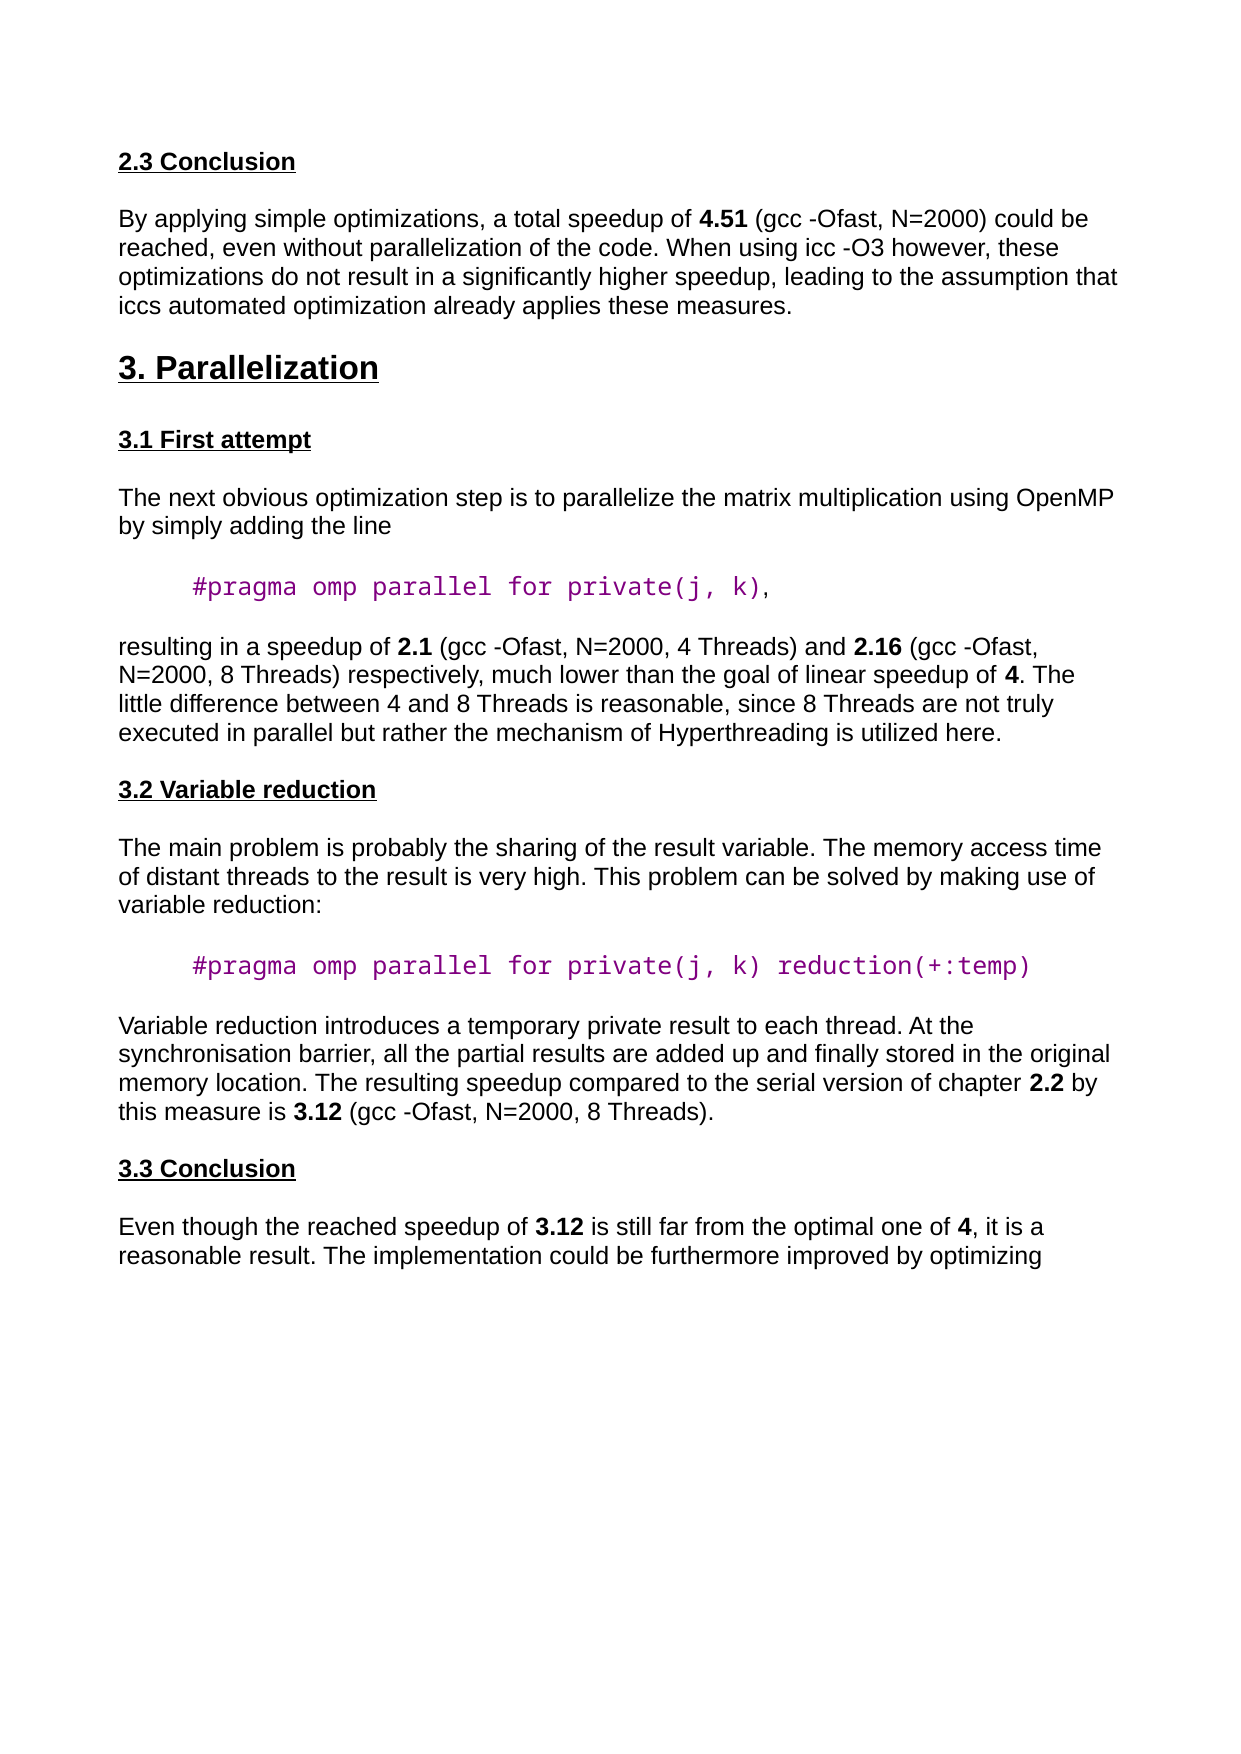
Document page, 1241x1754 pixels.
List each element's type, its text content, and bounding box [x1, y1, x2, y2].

text The main problem is probably the sharing of the result variable. The memory access time of distant threads to the result is very high. This problem can be solved by making use of variable reduction: [118, 833, 1122, 919]
text resulting in a speedup of 2.1 (gcc -Ofast, N=2000, 4 Threads) and 2.16 (gcc -Ofast, N=2000, 8 Threads) respectively, much lower than the goal of linear speedup of 4. The little difference between 4 and 8 Threads is reasonable, since 8 Threads are not truly executed in parallel but rather the mechanism of Hyperthreading is utilized here. [118, 632, 1122, 747]
text Even though the reached speedup of 3.12 is still far from the optimal one of 4, it is a reasonable result. The implementation could be furthermore improved by optimizing [118, 1212, 1122, 1269]
text By applying simple optimizations, a total speedup of 4.51 (gcc -Ofast, N=2000) could be reached, even without parallelization of the code. When using icc -O3 however, these optimizations do not result in a significantly higher speedup, leading to the assumption that iccs automated optimization already applies these measures. [118, 204, 1122, 319]
text #pragma omp parallel for private(j, k) reduction(+:temp) [118, 948, 1122, 982]
text 3. Parallelization [118, 348, 1122, 387]
text 2.3 Conclusion [118, 147, 1122, 176]
text Variable reduction introduces a temporary private result to each thread. At the synchronisation barrier, all the partial results are added up and finally stored in the original memory location. The resulting speedup compared to the serial version of chapter 2.2 by this measure is 3.12 (gcc -Ofast, N=2000, 8 Threads). [118, 1011, 1122, 1126]
text 3.3 Conclusion [118, 1154, 1122, 1183]
text 3.1 First attempt [118, 425, 1122, 454]
text #pragma omp parallel for private(j, k), [118, 569, 1122, 603]
text The next obvious optimization step is to parallelize the matrix multiplication using OpenMP by simply adding the line [118, 482, 1122, 540]
text 3.2 Variable reduction [118, 775, 1122, 804]
